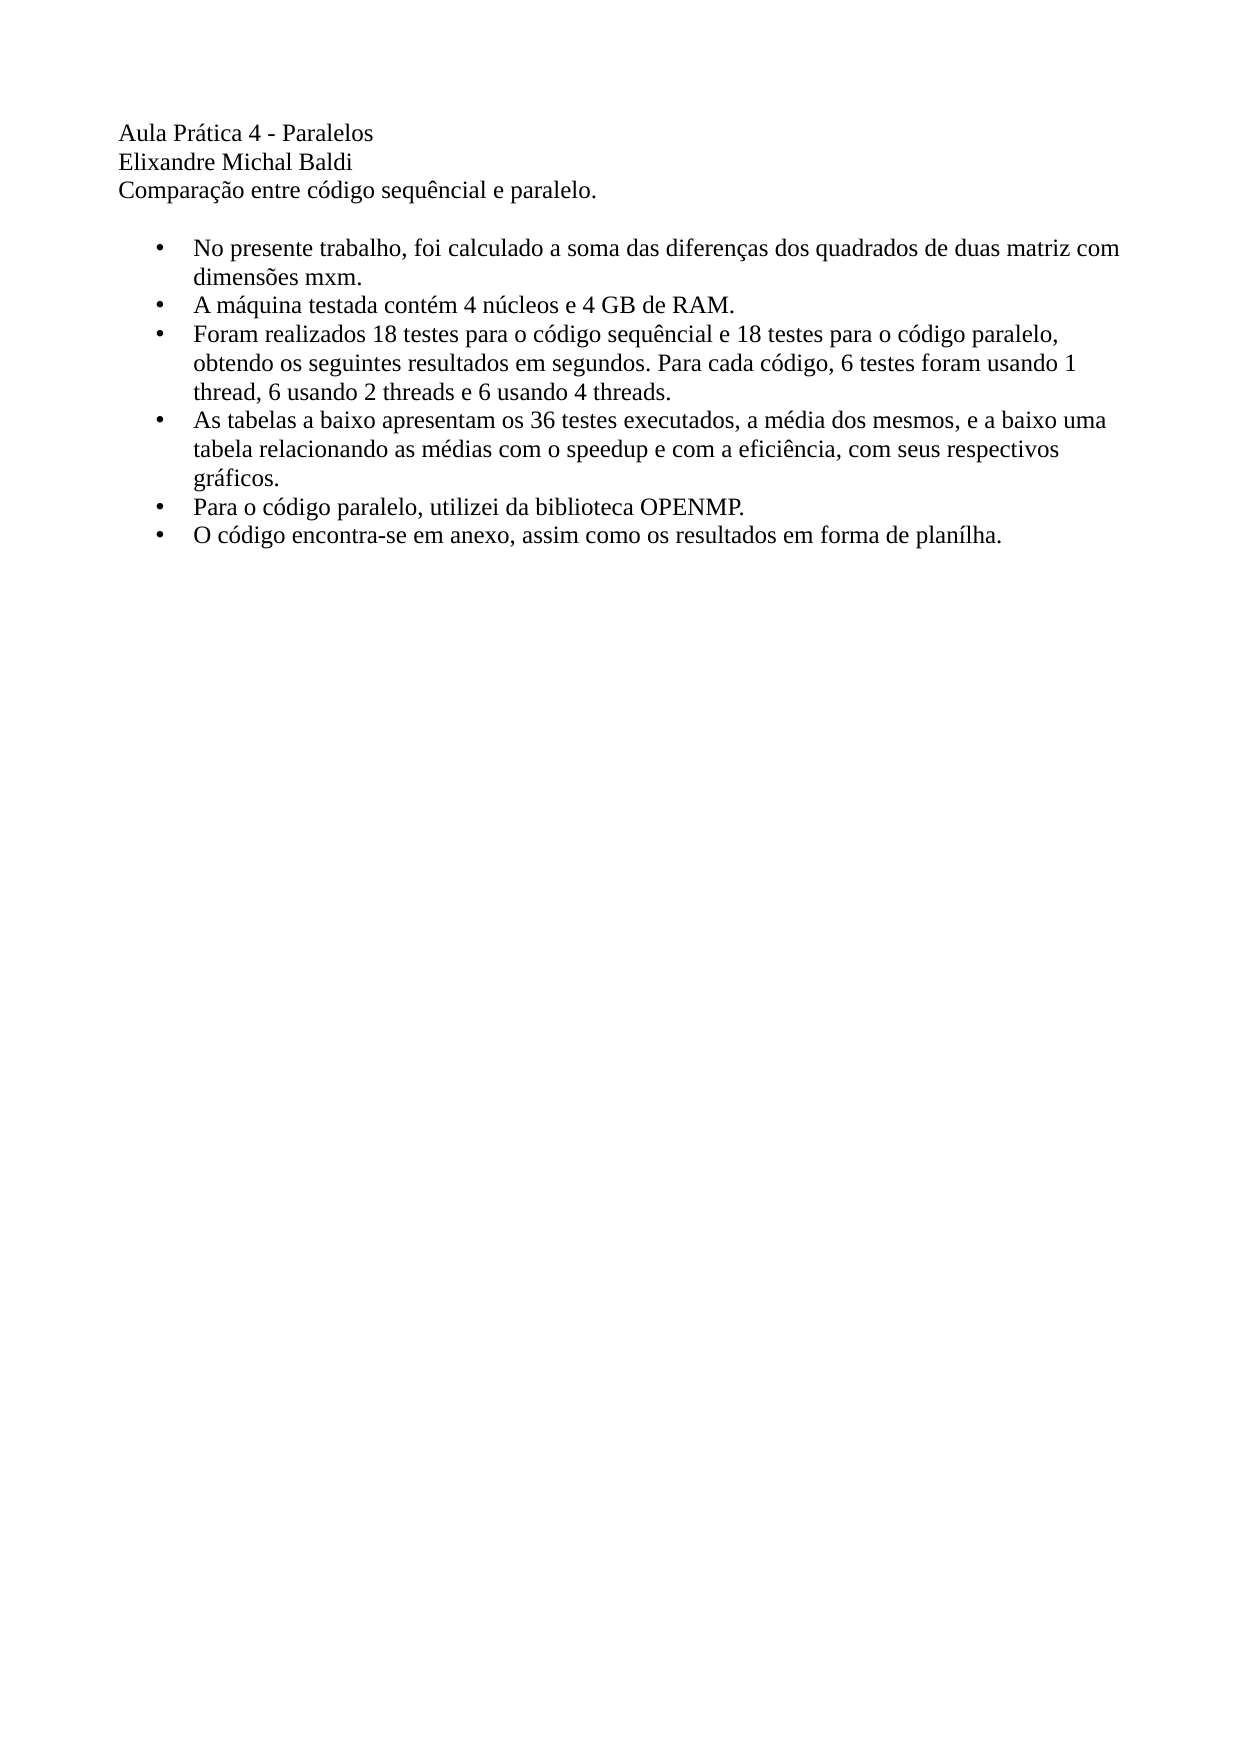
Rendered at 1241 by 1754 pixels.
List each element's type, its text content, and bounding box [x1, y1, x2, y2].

text Comparação entre código sequêncial e paralelo. [118, 176, 1122, 204]
list Foram realizados 18 testes para o código sequêncial e 18 testes para o código paralelo, obtendo os seguintes resultados em segundos. Para cada código, 6 testes foram usando 1 thread, 6 usando 2 threads e 6 usando 4 threads. [156, 319, 1122, 406]
list A máquina testada contém 4 núcleos e 4 GB de RAM. [156, 291, 1122, 319]
text Elixandre Michal Baldi [118, 147, 1122, 176]
list Para o código paralelo, utilizei da biblioteca OPENMP. [156, 492, 1122, 521]
text Aula Prática 4 - Paralelos [118, 118, 1122, 147]
list No presente trabalho, foi calculado a soma das diferenças dos quadrados de duas matriz com dimensões mxm. [156, 233, 1122, 291]
list As tabelas a baixo apresentam os 36 testes executados, a média dos mesmos, e a baixo uma tabela relacionando as médias com o speedup e com a eficiência, com seus respectivos gráficos. [156, 406, 1122, 492]
list O código encontra-se em anexo, assim como os resultados em forma de planílha. [156, 521, 1122, 549]
